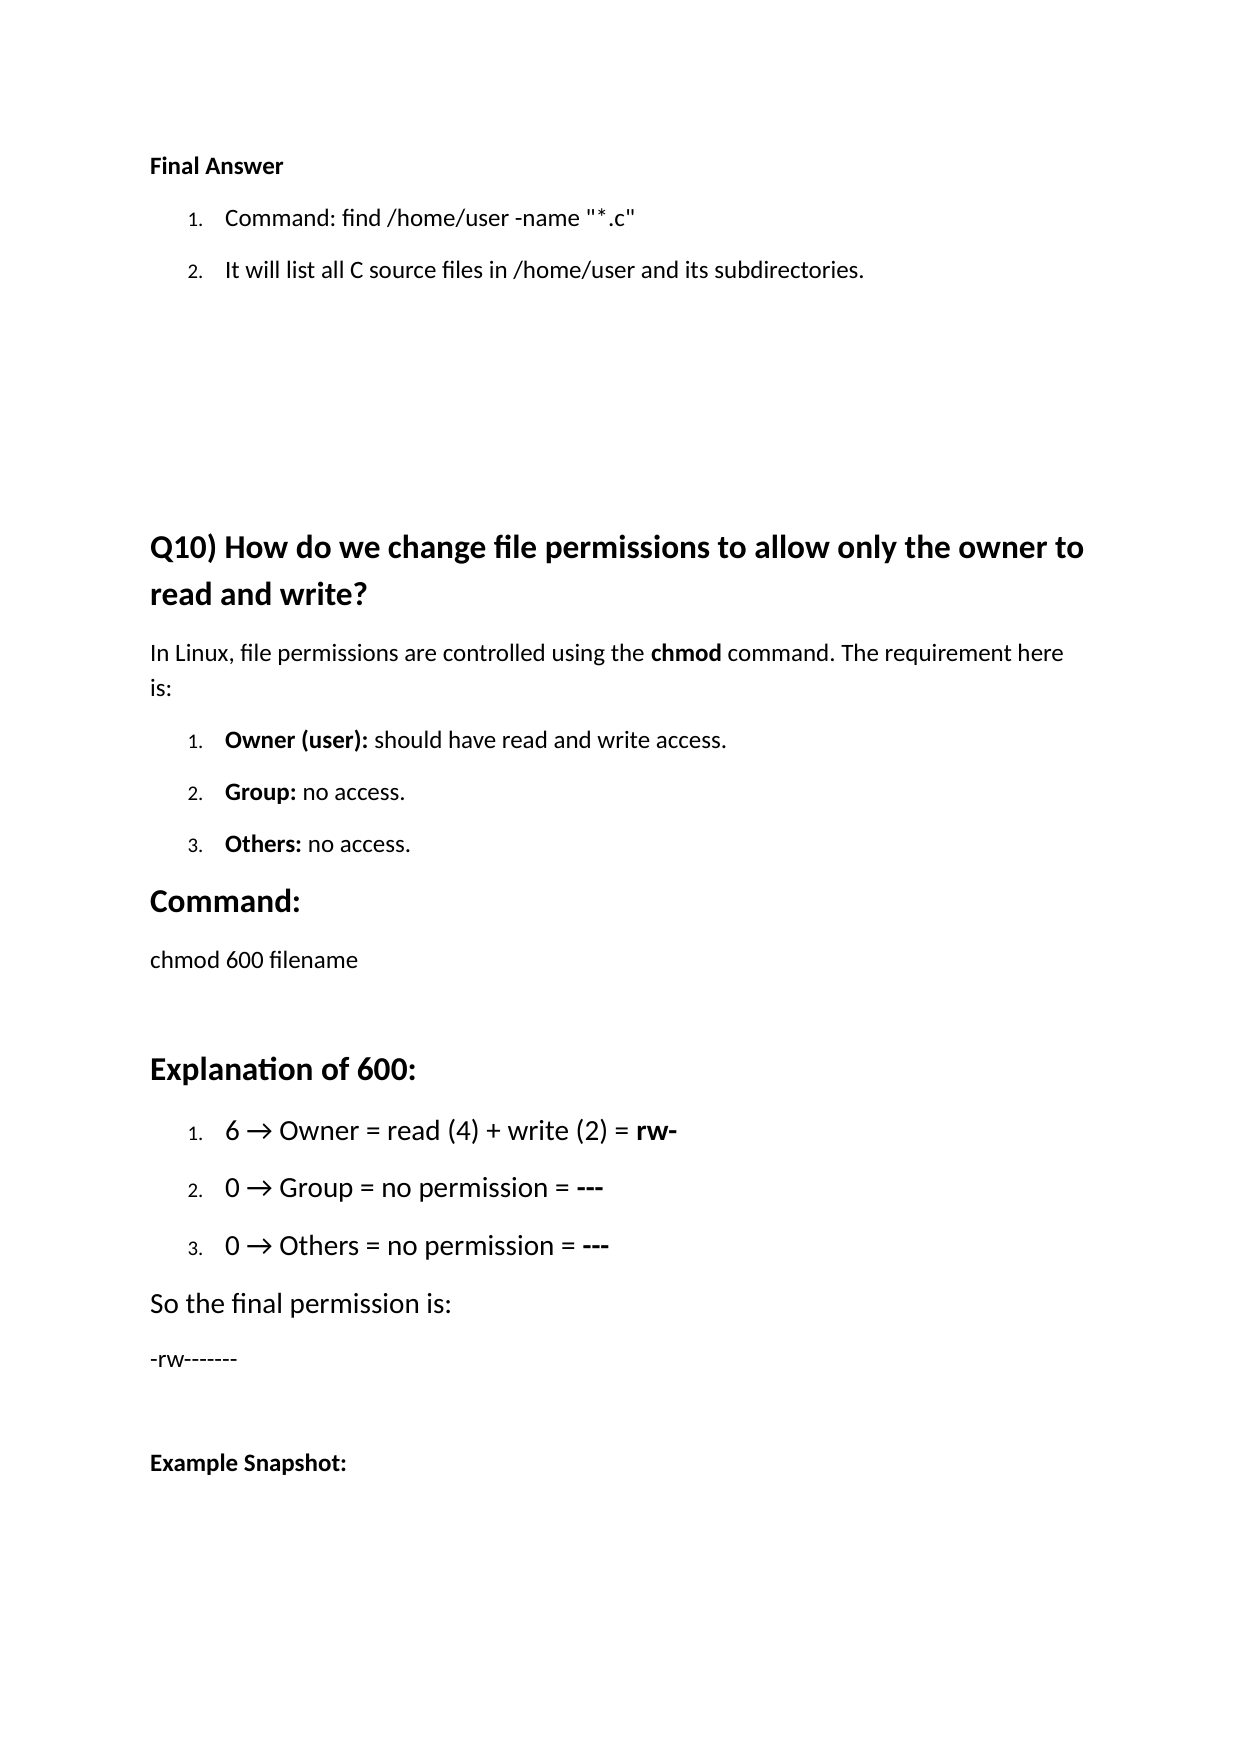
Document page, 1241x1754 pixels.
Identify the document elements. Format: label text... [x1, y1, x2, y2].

text Final Answer [150, 150, 1090, 181]
text -rw------- [150, 1343, 1090, 1374]
text Command: [150, 880, 1090, 921]
list Group: no access. [187, 776, 1090, 807]
text In Linux, file permissions are controlled using the chmod command. The requirement here is: [150, 637, 1090, 703]
text So the final permission is: [150, 1285, 1090, 1321]
list It will list all C source files in /home/user and its subdirectories. [187, 254, 1090, 284]
text Example Snapshot: [150, 1447, 1090, 1478]
list 6 → Owner = read (4) + write (2) = rw- [187, 1112, 1090, 1147]
list Others: no access. [187, 828, 1090, 858]
text Q10) How do we change file permissions to allow only the owner to read and write? [150, 526, 1090, 614]
list Owner (user): should have read and write access. [187, 724, 1090, 754]
text Explanation of 600: [150, 1048, 1090, 1088]
text chmod 600 filename [150, 944, 1090, 974]
list Command: find /home/user -name "*.c" [187, 202, 1090, 232]
list 0 → Others = no permission = --- [187, 1227, 1090, 1263]
list 0 → Group = no permission = --- [187, 1169, 1090, 1205]
